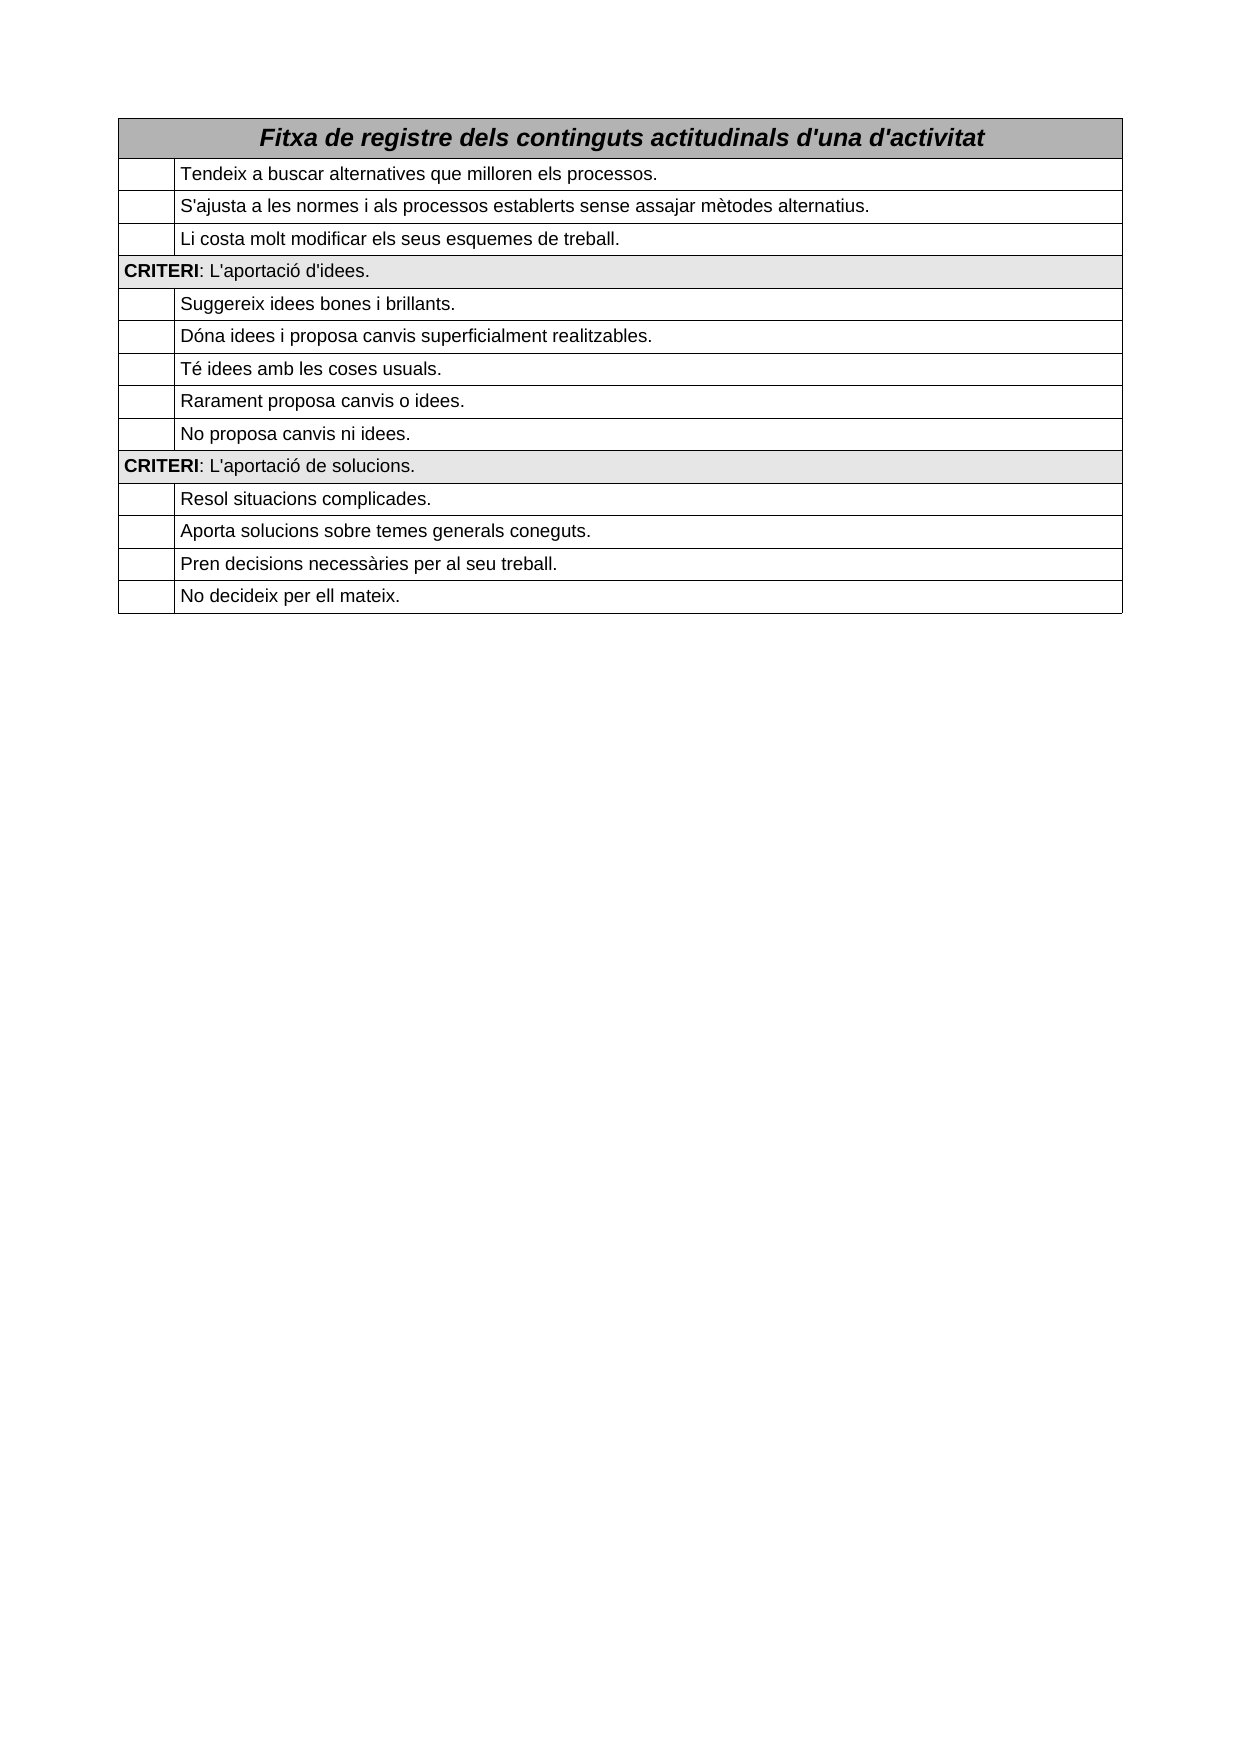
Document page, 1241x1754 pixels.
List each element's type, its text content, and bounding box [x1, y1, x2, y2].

table_cell [119, 191, 174, 223]
table_cell [119, 386, 174, 418]
table_cell [119, 484, 174, 515]
table_cell Resol situacions complicades. [175, 484, 1122, 515]
table_cell Pren decisions necessàries per al seu treball. [175, 549, 1122, 580]
table_cell [119, 516, 174, 548]
table_cell No proposa canvis ni idees. [175, 419, 1122, 450]
table_cell No decideix per ell mateix. [175, 581, 1122, 613]
table_cell Suggereix idees bones i brillants. [175, 289, 1122, 320]
table_cell [119, 159, 174, 190]
table_cell [119, 224, 174, 255]
table_cell CRITERI: L'aportació d'idees. [119, 256, 1122, 288]
table_cell Rarament proposa canvis o idees. [175, 386, 1122, 418]
table_cell Aporta solucions sobre temes generals coneguts. [175, 516, 1122, 548]
table_cell Li costa molt modificar els seus esquemes de treball. [175, 224, 1122, 255]
table_cell [119, 581, 174, 613]
table_cell CRITERI: L'aportació de solucions. [119, 451, 1122, 483]
table_cell [119, 354, 174, 385]
table_header Fitxa de registre dels continguts actitudinals d'una d'activitat [119, 119, 1122, 158]
table_cell [119, 289, 174, 320]
table_cell S'ajusta a les normes i als processos establerts sense assajar mètodes alternatius. [175, 191, 1122, 223]
table_cell Té idees amb les coses usuals. [175, 354, 1122, 385]
table_cell [119, 419, 174, 450]
table_cell [119, 321, 174, 353]
table_cell Tendeix a buscar alternatives que milloren els processos. [175, 159, 1122, 190]
table_cell Dóna idees i proposa canvis superficialment realitzables. [175, 321, 1122, 353]
table_cell [119, 549, 174, 580]
